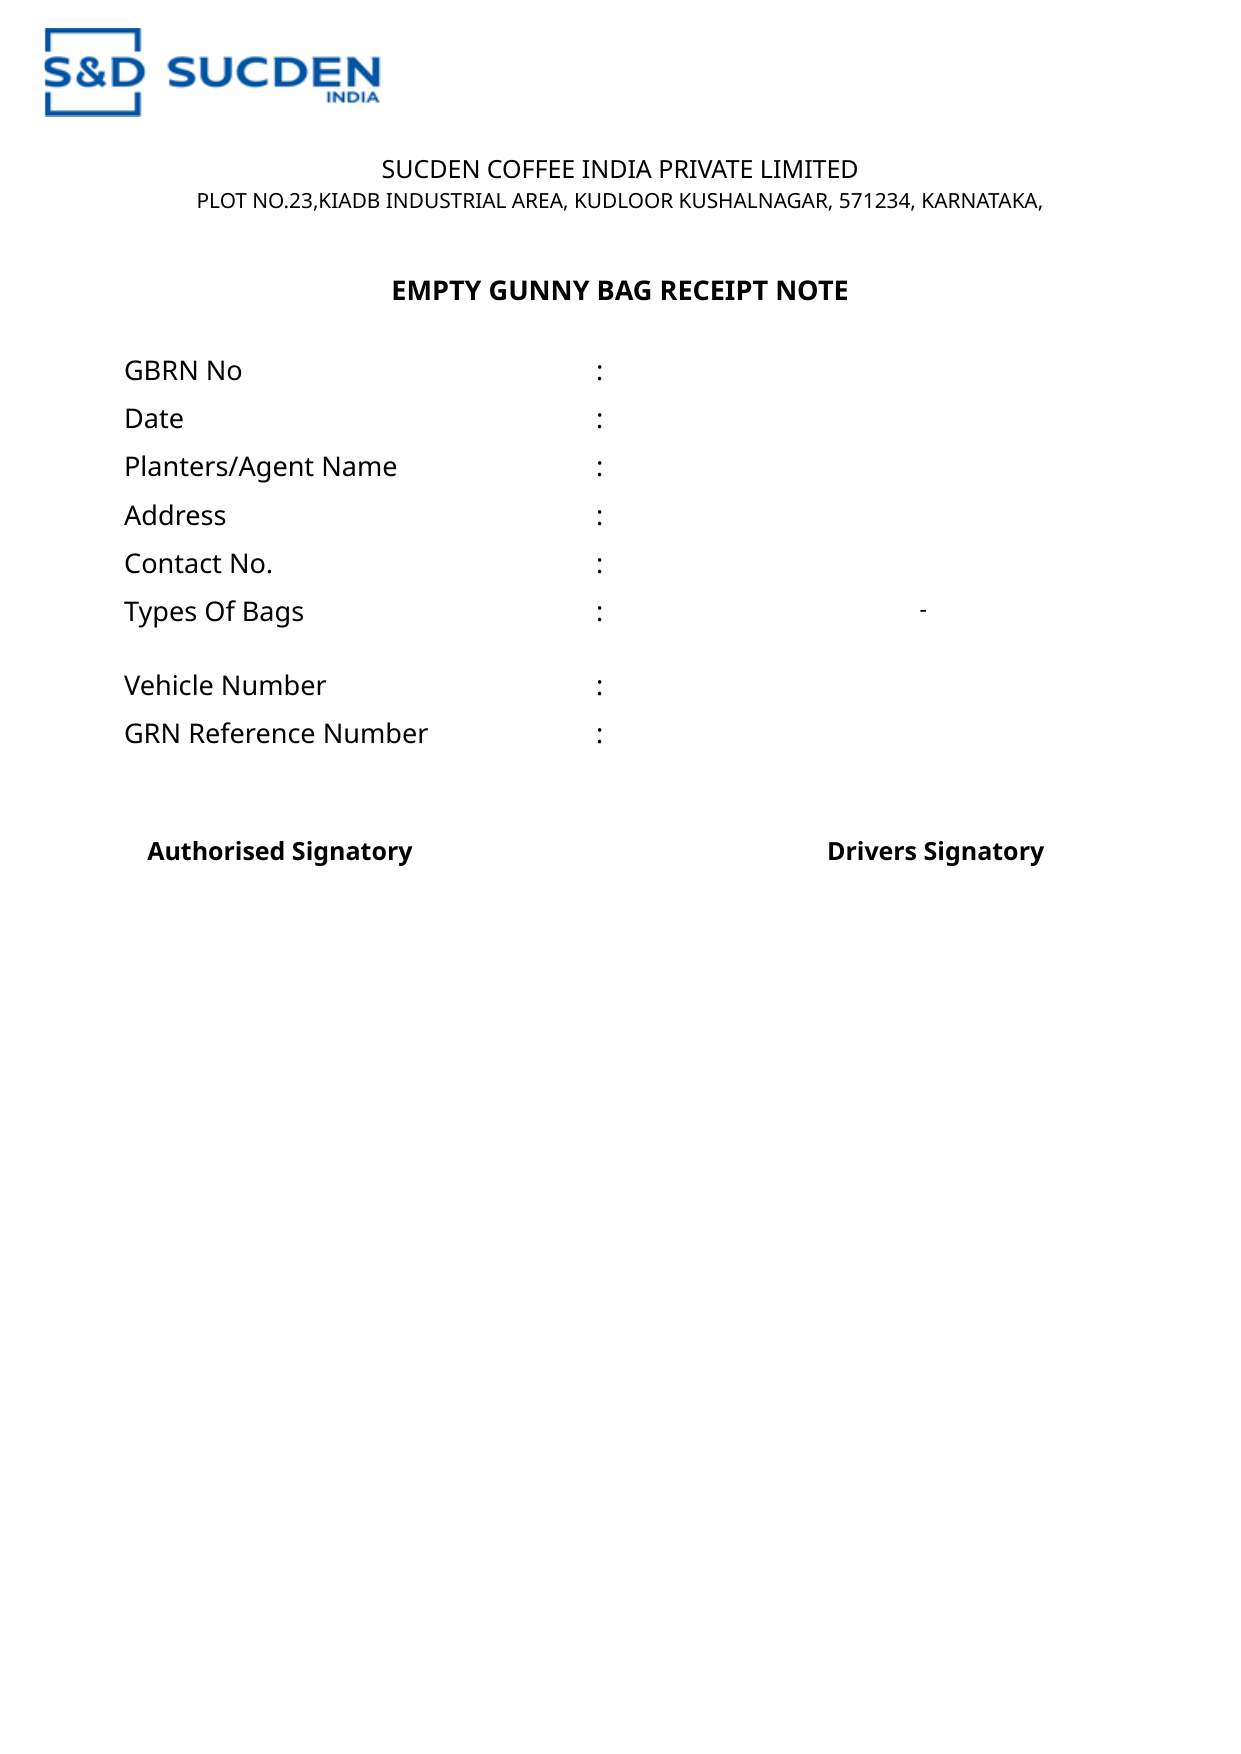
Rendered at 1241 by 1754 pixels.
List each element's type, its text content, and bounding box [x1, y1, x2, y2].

table_cell : [437, 661, 609, 709]
table_cell <o.product_id.default_code>-<o.product_id.name> [609, 587, 1122, 661]
table_header <o.name> [609, 345, 1122, 394]
table_cell : [437, 709, 609, 758]
table_cell Address [118, 490, 437, 539]
table_cell Planters/Agent Name [118, 442, 437, 490]
table_cell : [437, 394, 609, 442]
table_header GBRN No [118, 345, 437, 394]
table_cell : [437, 490, 609, 539]
table_cell <get_date(o.date_done)> [609, 394, 1122, 442]
table_cell GRN Reference Number [118, 709, 437, 758]
table_cell Types Of Bags [118, 587, 437, 661]
table_cell <o.partner_id.name> [609, 442, 1122, 490]
table_cell <get_info_partner(o.partner_id)> [609, 539, 1122, 587]
table_cell : [437, 587, 609, 661]
table_cell Contact No. [118, 539, 437, 587]
table_cell [609, 709, 1122, 758]
text SUCDEN COFFEE INDIA PRIVATE LIMITED [118, 152, 1122, 186]
text Authorised Signatory Drivers Signatory [118, 831, 1122, 868]
table_cell Vehicle Number [118, 661, 437, 709]
table_cell : [437, 442, 609, 490]
text PLOT NO.23,KIADB INDUSTRIAL AREA, KUDLOOR KUSHALNAGAR, 571234, KARNATAKA, [118, 186, 1122, 215]
table_cell <get_address(o.partner_id)> [609, 490, 1122, 539]
table_cell <o.vehicle_no> [609, 661, 1122, 709]
table_cell Date [118, 394, 437, 442]
table_header : [437, 345, 609, 394]
text EMPTY GUNNY BAG RECEIPT NOTE [118, 272, 1122, 308]
picture [44, 28, 381, 117]
table_cell : [437, 539, 609, 587]
